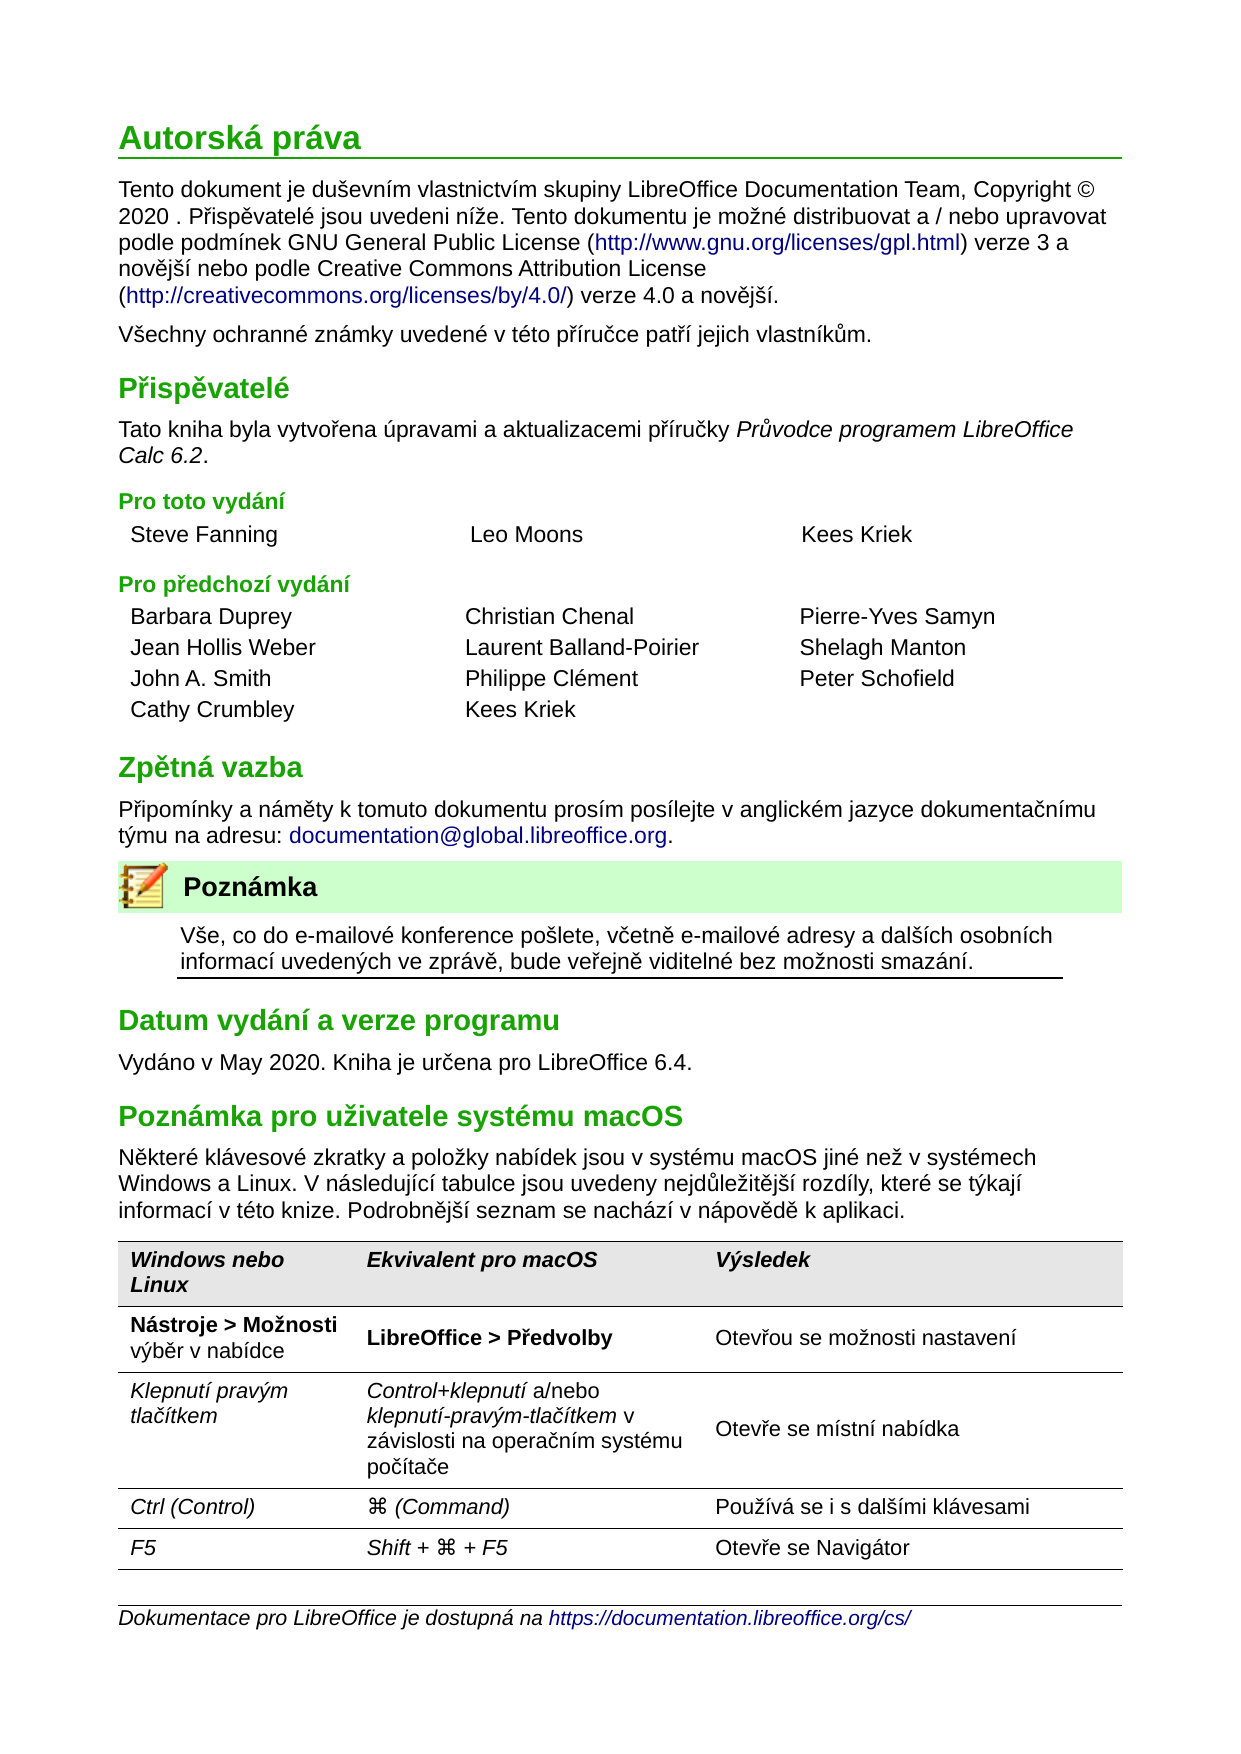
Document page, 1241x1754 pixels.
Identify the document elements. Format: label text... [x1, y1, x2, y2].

subtitle Přispěvatelé [118, 371, 1122, 404]
subtitle Poznámka pro uživatele systému macOS [118, 1098, 1122, 1132]
text Tato kniha byla vytvořena úpravami a aktualizacemi příručky Průvodce programem LibreOffice Calc 6.2. [118, 416, 1122, 469]
subtitle Autorská práva [118, 118, 1122, 157]
table_header Steve Fanning [118, 521, 458, 551]
subtitle Pro předchozí vydání [118, 571, 1122, 597]
table_cell Jean Hollis Weber [118, 634, 453, 665]
table_cell Otevře se místní nabídka [703, 1373, 1123, 1488]
text Připomínky a náměty k tomuto dokumentu prosím posílejte v anglickém jazyce dokumentačnímu týmu na adresu: documentation@global.libreoffice.org. [118, 796, 1122, 848]
table_cell Peter Schofield [788, 665, 1122, 696]
table_header Leo Moons [458, 521, 789, 551]
table_header Pierre-Yves Samyn [788, 603, 1122, 634]
text Vydáno v květnu 2020. Kniha je určena pro LibreOffice 6.4. [118, 1048, 1122, 1075]
table_cell Cathy Crumbley [118, 696, 453, 727]
table_header Christian Chenal [453, 603, 787, 634]
table_cell Control+klepnutí a/nebo klepnutí-pravým-tlačítkem v závislosti na operačním systému počítače [355, 1373, 703, 1488]
table_cell Otevřou se možnosti nastavení [703, 1307, 1123, 1372]
table_cell Ctrl (Control) [118, 1489, 355, 1528]
table_cell Kees Kriek [453, 696, 787, 727]
table_header Barbara Duprey [118, 603, 453, 634]
subtitle Poznámka [118, 861, 1122, 913]
subtitle Datum vydání a verze programu [118, 1003, 1122, 1037]
table_header Ekvivalent pro macOS [355, 1242, 703, 1306]
table_cell Shelagh Manton [788, 634, 1122, 665]
table_cell [788, 696, 1122, 727]
text Některé klávesové zkratky a položky nabídek jsou v systému macOS jiné než v systémech Windows a Linux. V následující tabulce jsou uvedeny nejdůležitější rozdíly, které se týkají informací v této knize. Podrobnější seznam se nachází v nápovědě k aplikaci. [118, 1144, 1122, 1223]
table_cell Laurent Balland-Poirier [453, 634, 787, 665]
text Všechny ochranné známky uvedené v této příručce patří jejich vlastníkům. [118, 321, 1122, 347]
table_cell Otevře se Navigátor [703, 1529, 1123, 1569]
table_cell Nástroje > Možnosti výběr v nabídce [118, 1307, 355, 1372]
table_cell Používá se i s dalšími klávesami [703, 1489, 1123, 1528]
subtitle Pro toto vydání [118, 488, 1122, 514]
table_cell ⌘ (Command) [355, 1489, 703, 1528]
table_header Windows nebo Linux [118, 1242, 355, 1306]
table_cell F5 [118, 1529, 355, 1569]
table_cell LibreOffice > Předvolby [355, 1307, 703, 1372]
text Tento dokument je duševním vlastnictvím skupiny LibreOffice Documentation Team, Copyright © 2020 . Přispěvatelé jsou uvedeni níže. Tento dokumentu je možné distribuovat a / nebo upravovat podle podmínek GNU General Public License (http://www.gnu.org/licenses/gpl.html) verze 3 a novější nebo podle Creative Commons Attribution License (http://creativecommons.org/licenses/by/4.0/) verze 4.0 a novější. [118, 176, 1122, 308]
table_header Kees Kriek [789, 521, 1122, 551]
subtitle Zpětná vazba [118, 750, 1122, 784]
table_cell John A. Smith [118, 665, 453, 696]
text Vše, co do e-mailové konference pošlete, včetně e-mailové adresy a dalších osobních informací uvedených ve zprávě, bude veřejně viditelné bez možnosti smazání. [177, 919, 1063, 977]
table_cell Shift + ⌘ + F5 [355, 1529, 703, 1569]
table_header Výsledek [703, 1242, 1123, 1306]
picture [119, 861, 170, 912]
table_cell Klepnutí pravým tlačítkem [118, 1373, 355, 1488]
table_cell Philippe Clément [453, 665, 787, 696]
